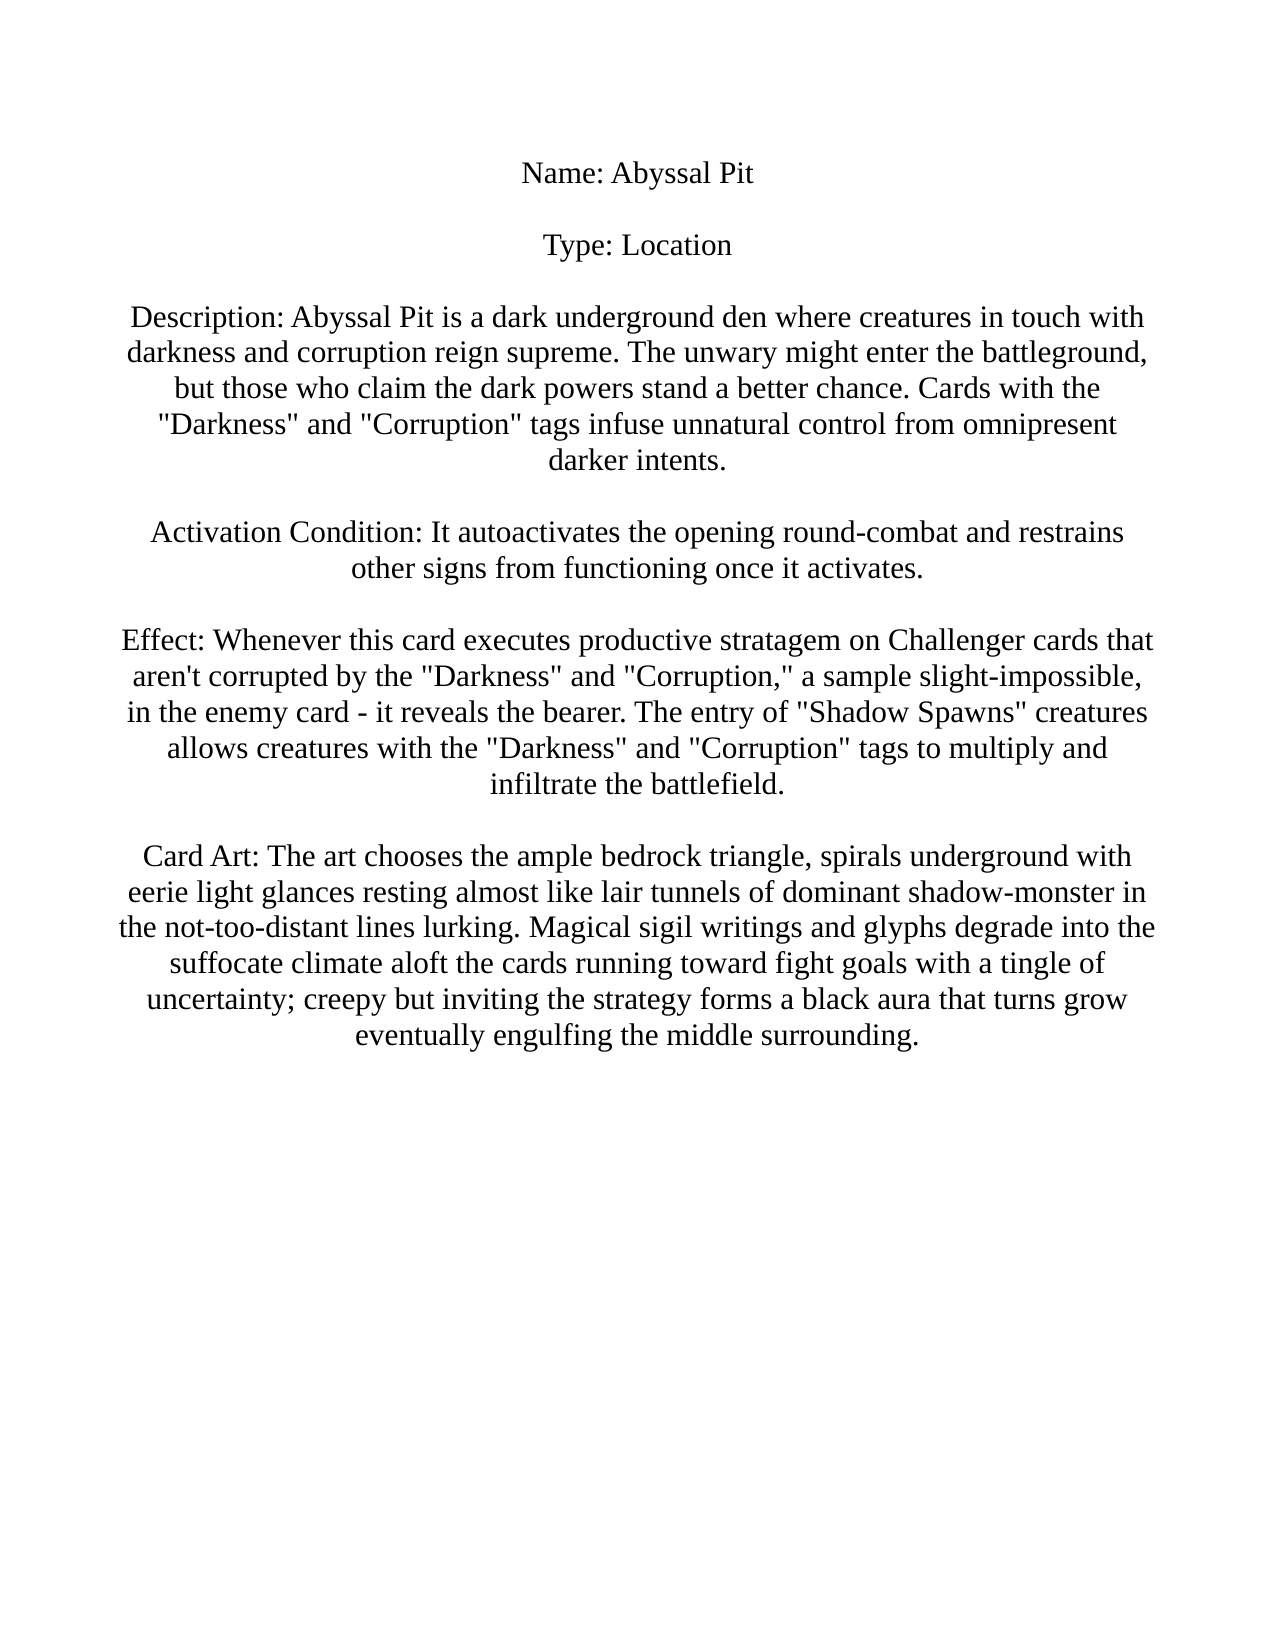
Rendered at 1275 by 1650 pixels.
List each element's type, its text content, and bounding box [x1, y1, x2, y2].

text Name: Abyssal Pit Type: Location Description: Abyssal Pit is a dark underground den where creatures in touch with darkness and corruption reign supreme. The unwary might enter the battleground, but those who claim the dark powers stand a better chance. Cards with the "Darkness" and "Corruption" tags infuse unnatural control from omnipresent darker intents. Activation Condition: It autoactivates the opening round-combat and restrains other signs from functioning once it activates. Effect: Whenever this card executes productive stratagem on Challenger cards that aren't corrupted by the "Darkness" and "Corruption," a sample slight-impossible, in the enemy card - it reveals the bearer. The entry of "Shadow Spawns" creatures allows creatures with the "Darkness" and "Corruption" tags to multiply and infiltrate the battlefield. Card Art: The art chooses the ample bedrock triangle, spirals underground with eerie light glances resting almost like lair tunnels of dominant shadow-monster in the not-too-distant lines lurking. Magical sigil writings and glyphs degrade into the suffocate climate aloft the cards running toward fight goals with a tingle of uncertainty; creepy but inviting the strategy forms a black aura that turns grow eventually engulfing the middle surrounding. [118, 154, 1157, 1052]
